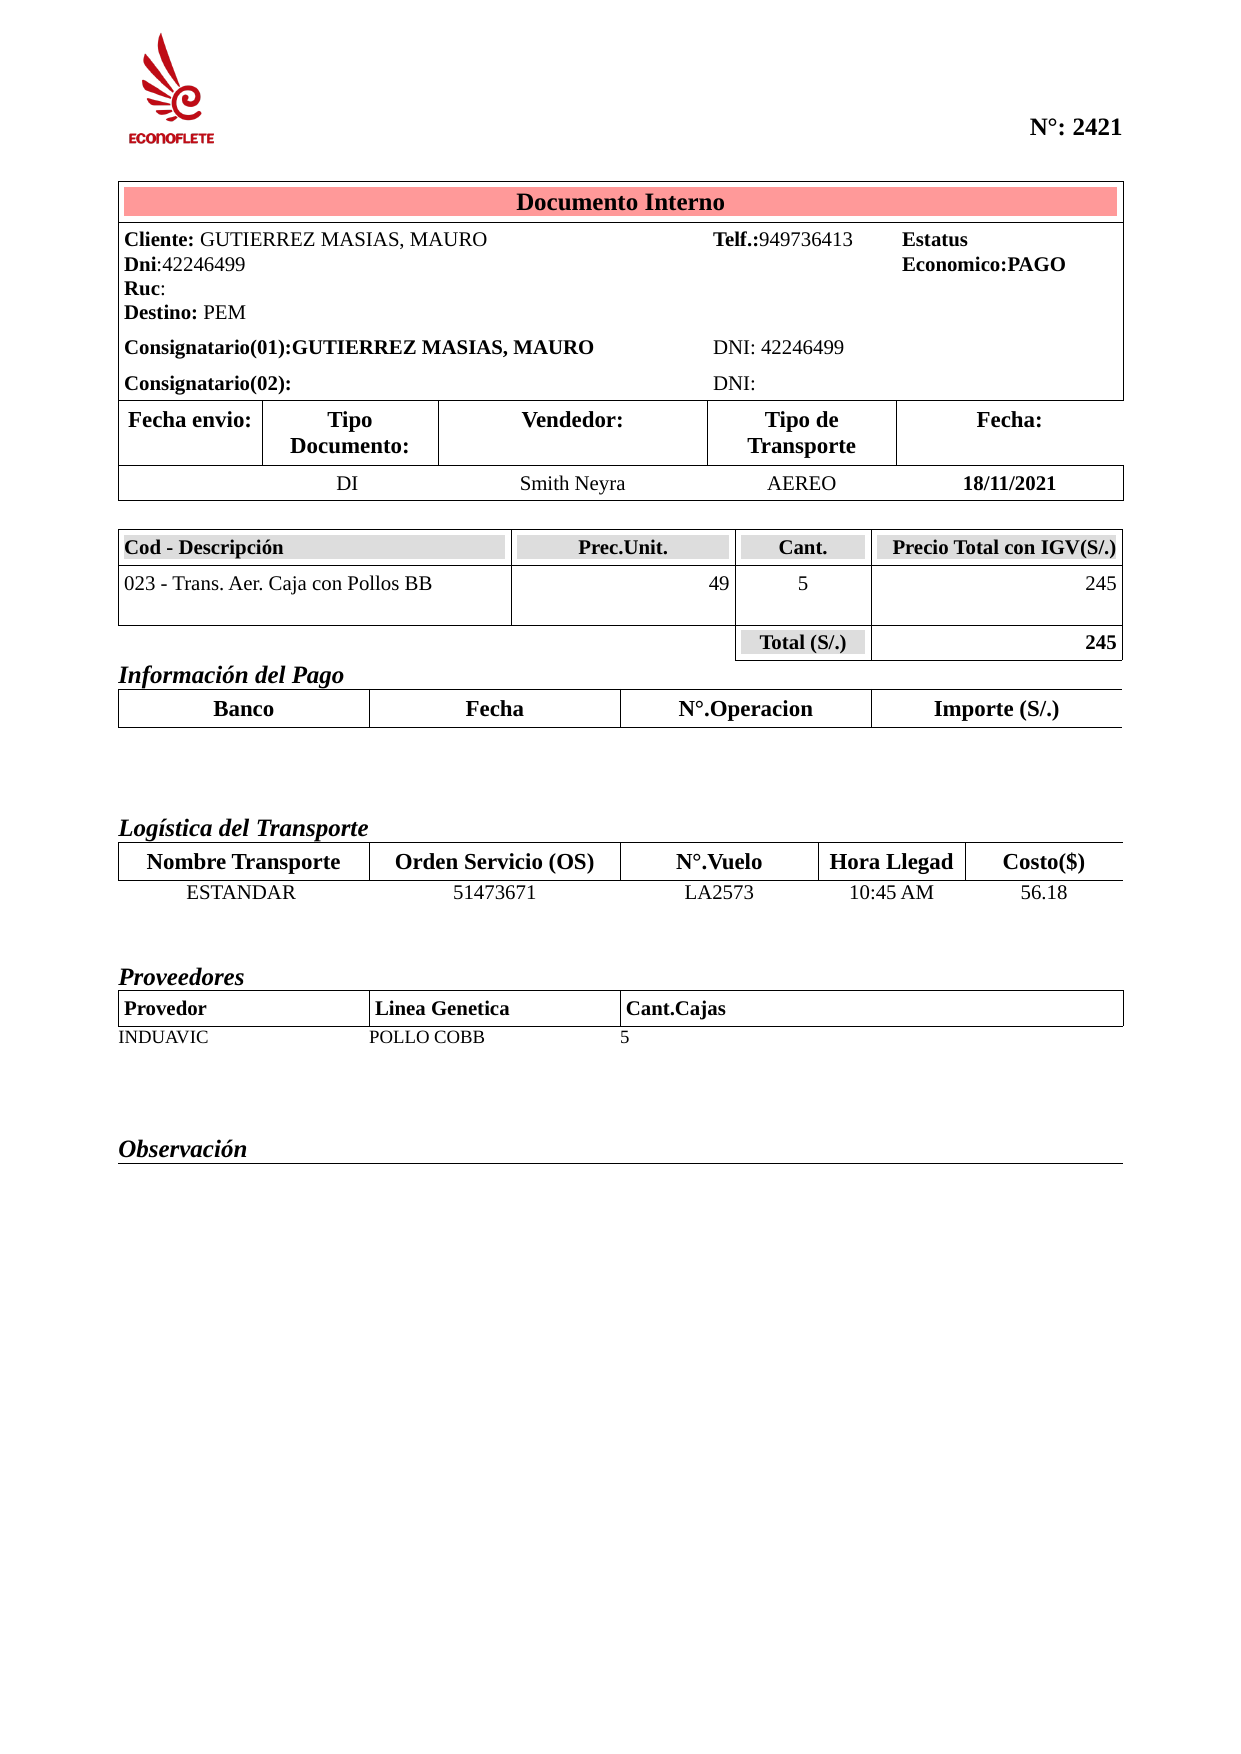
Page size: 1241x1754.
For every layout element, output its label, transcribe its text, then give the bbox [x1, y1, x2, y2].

table_cell [369, 933, 620, 962]
table_cell [369, 904, 620, 933]
table_cell [118, 626, 511, 660]
table_cell Consignatario(02): [119, 365, 707, 400]
table_cell [369, 785, 620, 813]
picture [118, 32, 225, 144]
table_cell 56.18 [965, 881, 1123, 904]
table_cell [620, 1112, 1123, 1134]
table_cell [118, 933, 369, 962]
table_cell [818, 933, 965, 962]
table_cell [511, 626, 735, 660]
table_cell [118, 1091, 369, 1112]
table_header Cod - Descripción [119, 530, 511, 565]
table_header Precio Total con IGV(S/.) [872, 530, 1122, 565]
table_cell [118, 904, 369, 933]
table_cell [118, 728, 369, 756]
table_header Cant.Cajas [621, 991, 1123, 1026]
table_cell [965, 933, 1123, 962]
table_cell [118, 756, 369, 784]
table_cell [620, 1048, 1123, 1069]
table_cell Smith Neyra [438, 466, 707, 500]
table_cell [118, 785, 369, 813]
table_cell 245 [872, 626, 1122, 660]
table_cell [369, 1048, 620, 1069]
table_cell [369, 756, 620, 784]
table_cell [620, 904, 818, 933]
table_cell ESTANDAR [118, 881, 369, 904]
text Observación [118, 1134, 1122, 1163]
table_cell 5 [736, 566, 871, 624]
table_cell [620, 728, 871, 756]
table_cell 245 [872, 566, 1122, 624]
table_header Costo($) [966, 843, 1123, 880]
text Información del Pago [118, 660, 1122, 689]
table_header Importe (S/.) [872, 690, 1122, 727]
table_cell [871, 756, 1122, 784]
table_cell [620, 756, 871, 784]
table_cell [369, 1069, 620, 1091]
table_cell Consignatario(01):GUTIERREZ MASIAS, MAURO [119, 329, 707, 365]
table_cell [369, 1091, 620, 1112]
table_cell 023 - Trans. Aer. Caja con Pollos BB [119, 566, 511, 624]
table_cell [118, 1069, 369, 1091]
table_header Orden Servicio (OS) [370, 843, 620, 880]
table_cell Vendedor: [439, 401, 707, 465]
table_cell [965, 904, 1123, 933]
table_cell [871, 728, 1122, 756]
table_cell [118, 1048, 369, 1069]
table_header Linea Genetica [370, 991, 620, 1026]
table_header Banco [119, 690, 369, 727]
table_header Prec.Unit. [512, 530, 735, 565]
table_cell [369, 728, 620, 756]
table_cell DNI: [707, 365, 1123, 400]
table_cell [818, 904, 965, 933]
table_header N°.Vuelo [621, 843, 818, 880]
table_header Hora Llegad [819, 843, 965, 880]
table_cell 10:45 AM [818, 881, 965, 904]
text Logística del Transporte [118, 813, 1122, 842]
table_header Cant. [736, 530, 871, 565]
table_header Nombre Transporte [119, 843, 369, 880]
table_header Fecha [370, 690, 620, 727]
table_cell 18/11/2021 [896, 466, 1123, 500]
table_header [118, 1164, 1123, 1187]
table_cell 51473671 [369, 881, 620, 904]
table_cell INDUAVIC [118, 1027, 369, 1048]
text Proveedores [118, 962, 1122, 990]
table_cell [369, 1112, 620, 1134]
table_cell [620, 1069, 1123, 1091]
table_cell Estatus Economico:PAGO [896, 223, 1123, 329]
table_cell Tipo de Transporte [708, 401, 896, 465]
table_cell 5 [620, 1027, 1123, 1048]
table_cell [119, 466, 262, 500]
table_header Provedor [119, 991, 369, 1026]
table_cell [871, 785, 1122, 813]
table_cell [118, 1112, 369, 1134]
table_cell [620, 933, 818, 962]
table_cell POLLO COBB [369, 1027, 620, 1048]
table_header Documento Interno [119, 182, 1123, 222]
table_cell Total (S/.) [736, 626, 871, 660]
table_cell Fecha: [897, 401, 1123, 465]
table_cell [620, 1091, 1123, 1112]
table_cell 49 [512, 566, 735, 624]
table_header N°.Operacion [621, 690, 871, 727]
table_cell [620, 785, 871, 813]
table_cell Tipo Documento: [263, 401, 438, 465]
table_cell Cliente: GUTIERREZ MASIAS, MAURO Dni:42246499 Ruc: Destino: PEM [119, 223, 707, 329]
table_cell DI [262, 466, 438, 500]
table_cell AEREO [707, 466, 896, 500]
table_cell Telf.:949736413 [707, 223, 896, 329]
table_cell LA2573 [620, 881, 818, 904]
table_cell DNI: 42246499 [707, 329, 1123, 365]
table_cell Fecha envio: [119, 401, 262, 465]
